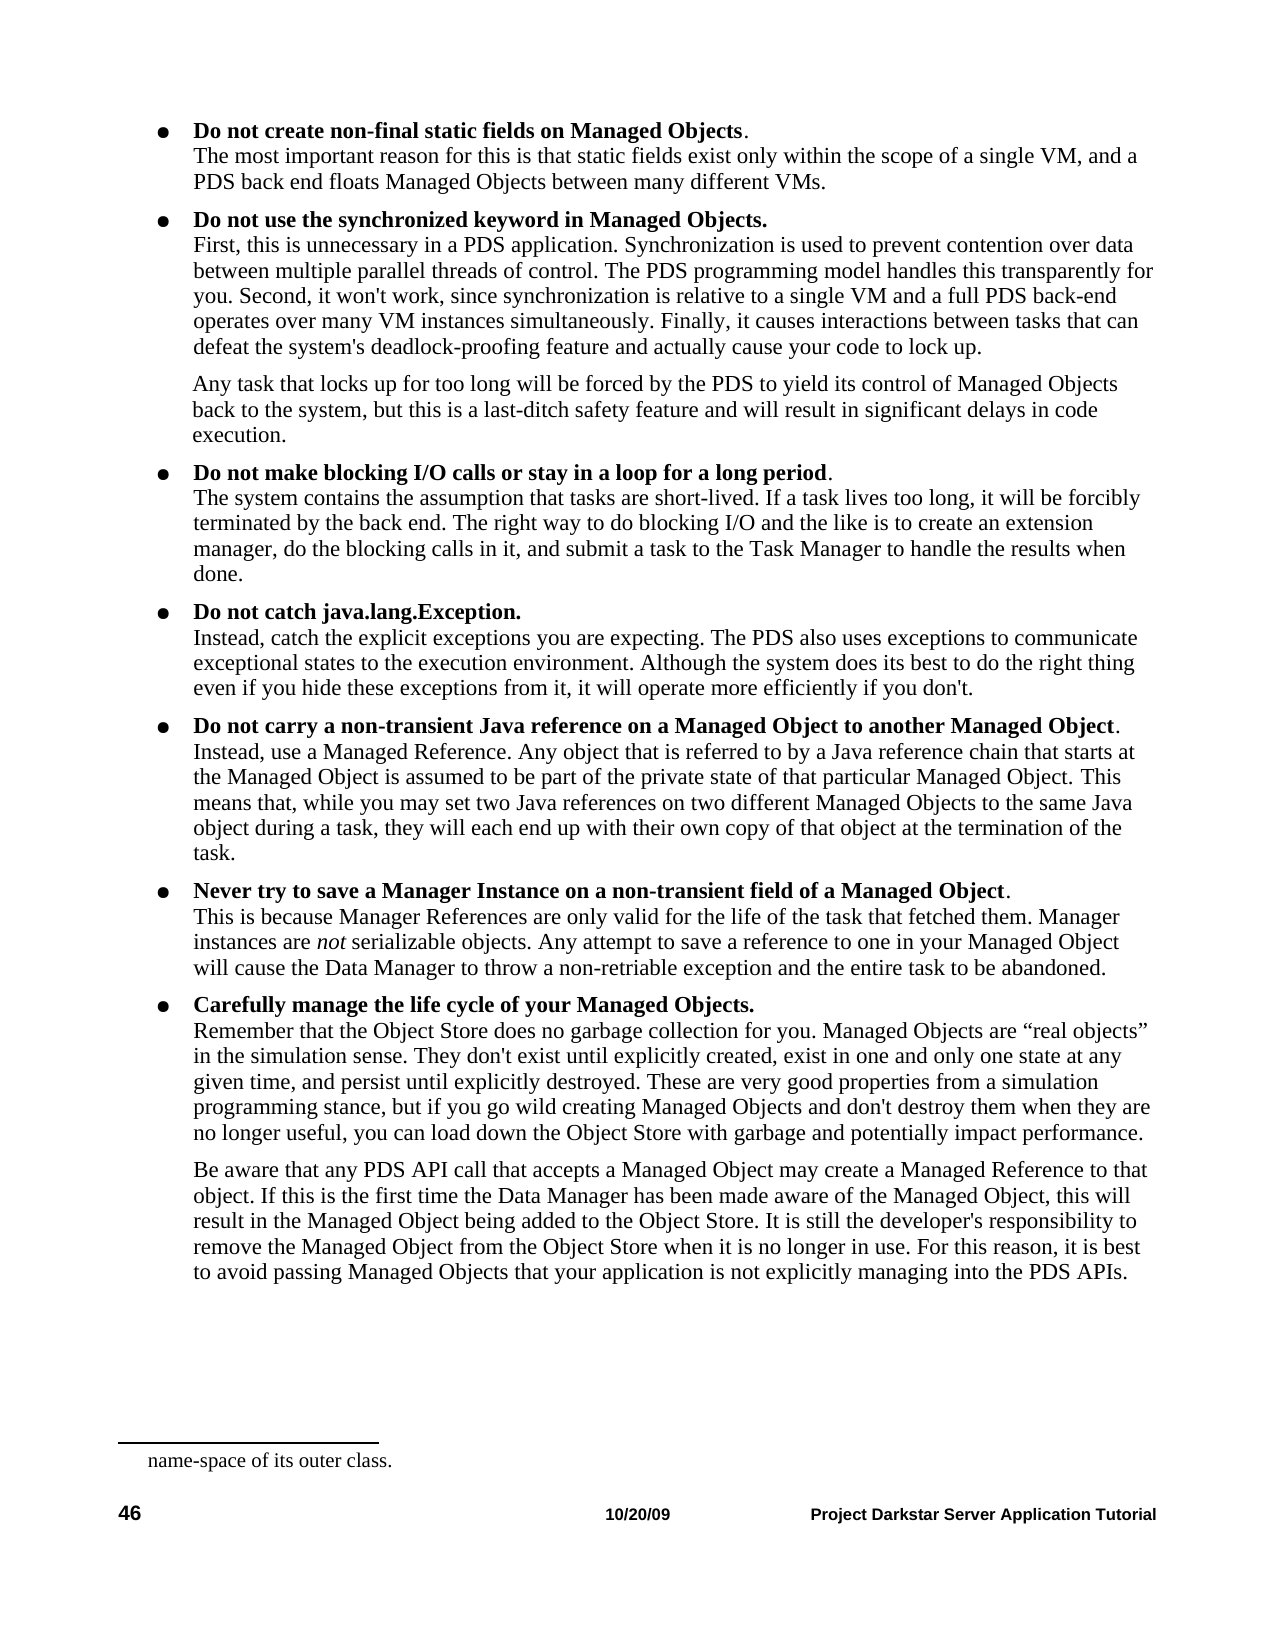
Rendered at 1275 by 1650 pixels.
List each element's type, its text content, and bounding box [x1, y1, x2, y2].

list Be aware that any PDS API call that accepts a Managed Object may create a Managed Reference to that object. If this is the first time the Data Manager has been made aware of the Managed Object, this will result in the Managed Object being added to the Object Store. It is still the developer's responsibility to remove the Managed Object from the Object Store when it is no longer in use. For this reason, it is best to avoid passing Managed Objects that your application is not explicitly managing into the PDS APIs. [156, 1157, 1157, 1284]
list Do not create non-final static fields on Managed Objects. The most important reason for this is that static fields exist only within the scope of a single VM, and a PDS back end floats Managed Objects between many different VMs. [156, 118, 1157, 194]
list Do not make blocking I/O calls or stay in a loop for a long period. The system contains the assumption that tasks are short-lived. If a task lives too long, it will be forcibly terminated by the back end. The right way to do blocking I/O and the like is to create an extension manager, do the blocking calls in it, and submit a task to the Task Manager to handle the results when done. [156, 459, 1157, 587]
list Do not use the synchronized keyword in Managed Objects. First, this is unnecessary in a PDS application. Synchronization is used to prevent contention over data between multiple parallel threads of control. The PDS programming model handles this transparently for you. Second, it won't work, since synchronization is relative to a single VM and a full PDS back-end operates over many VM instances simultaneously. Finally, it causes interactions between tasks that can defeat the system's deadlock-proofing feature and actually cause your code to lock up. [156, 207, 1157, 359]
list Carefully manage the life cycle of your Managed Objects. Remember that the Object Store does no garbage collection for you. Managed Objects are “real objects” in the simulation sense. They don't exist until explicitly created, exist in one and only one state at any given time, and persist until explicitly destroyed. These are very good properties from a simulation programming stance, but if you go wild creating Managed Objects and don't destroy them when they are no longer useful, you can load down the Object Store with garbage and potentially impact performance. [156, 992, 1157, 1145]
list Do not carry a non-transient Java reference on a Managed Object to another Managed Object. Instead, use a Managed Reference. Any object that is referred to by a Java reference chain that starts at the Managed Object is assumed to be part of the private state of that particular Managed Object. This means that, while you may set two Java references on two different Managed Objects to the same Java object during a task, they will each end up with their own copy of that object at the termination of the task. [156, 713, 1157, 866]
list Never try to save a Manager Instance on a non-transient field of a Managed Object. This is because Manager References are only valid for the life of the task that fetched them. Manager instances are not serializable objects. Any attempt to save a reference to one in your Managed Object will cause the Data Manager to throw a non-retriable exception and the entire task to be abandoned. [156, 878, 1157, 980]
text Any task that locks up for too long will be forced by the PDS to yield its control of Managed Objects back to the system, but this is a last-ditch safety feature and will result in significant delays in code execution. [192, 371, 1157, 448]
list Do not catch java.lang.Exception. Instead, catch the explicit exceptions you are expecting. The PDS also uses exceptions to communicate exceptional states to the execution environment. Although the system does its best to do the right thing even if you hide these exceptions from it, it will operate more efficiently if you don't. [156, 599, 1157, 701]
list name-space of its outer class. [118, 1449, 1157, 1472]
